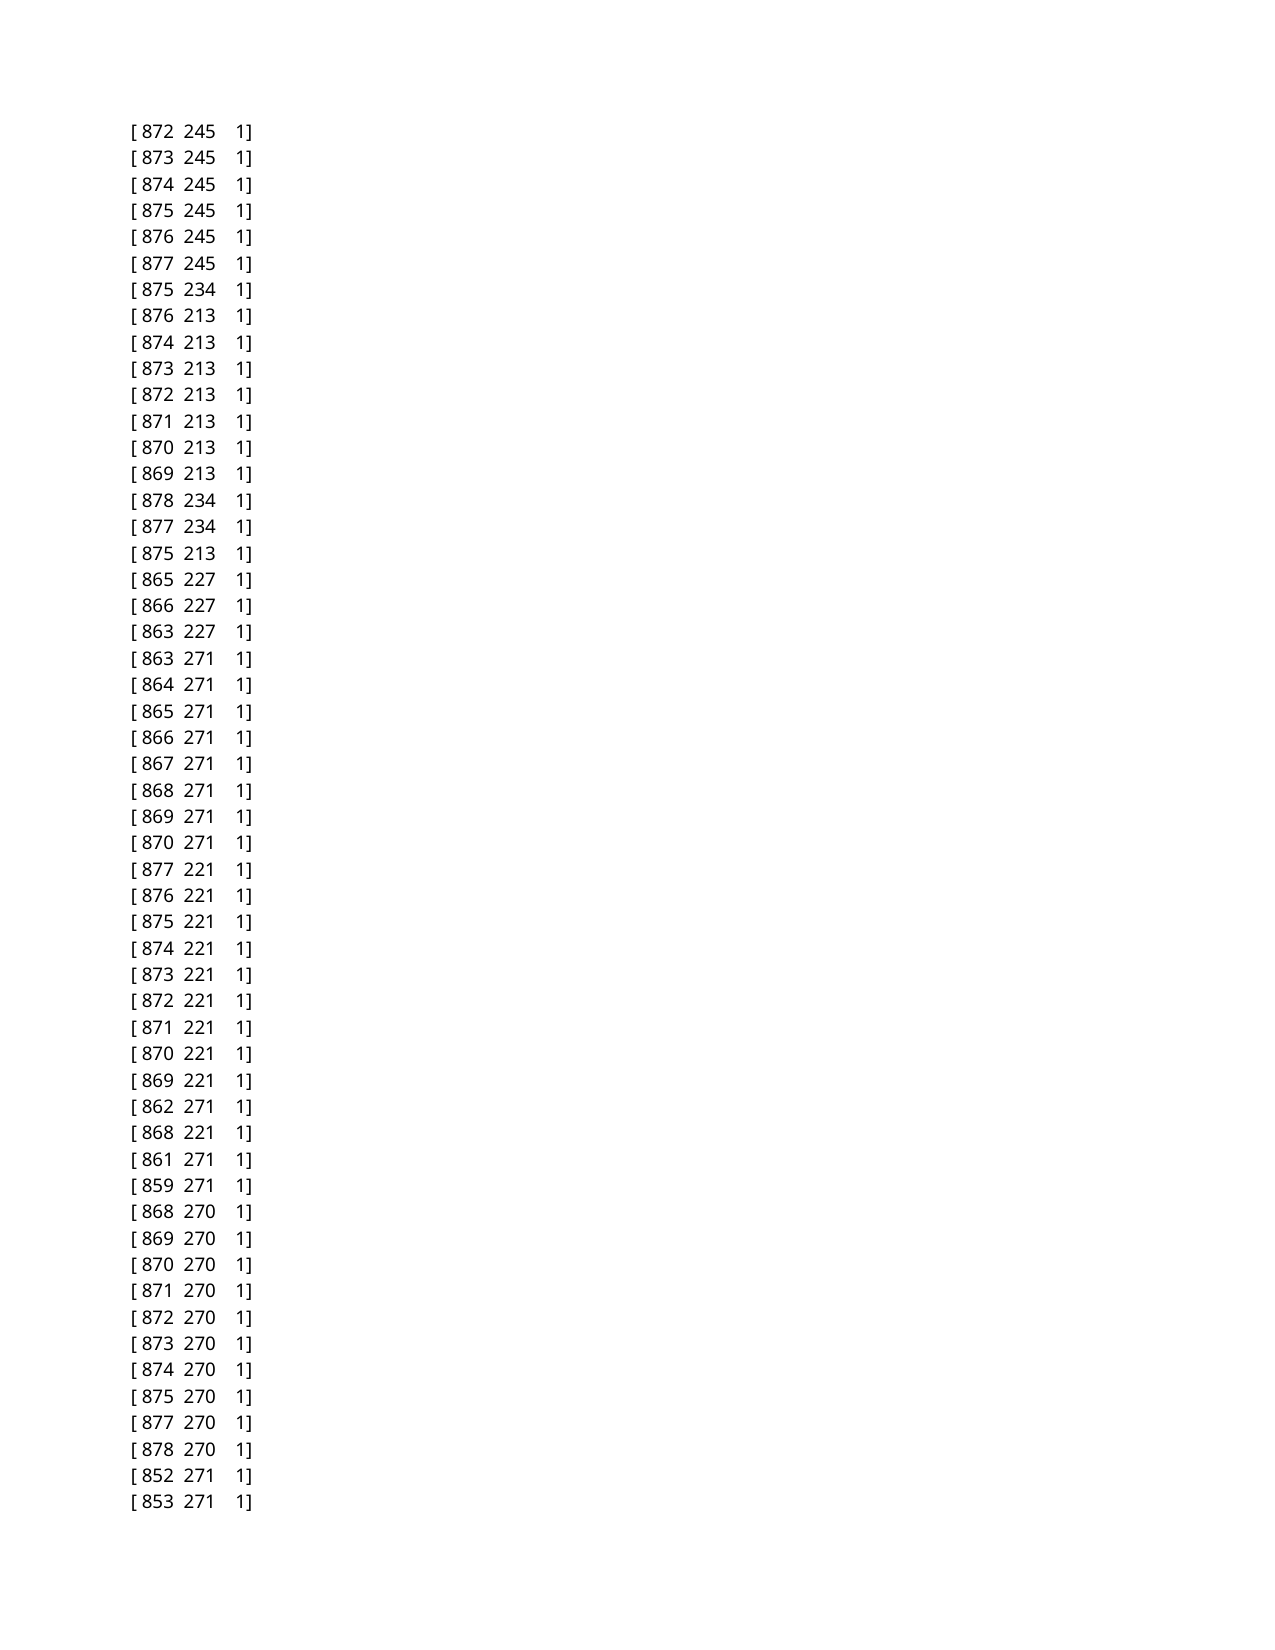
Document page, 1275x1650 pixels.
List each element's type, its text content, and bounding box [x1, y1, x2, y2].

text [ 852 271 1] [118, 1462, 1157, 1488]
text [ 873 245 1] [118, 144, 1157, 171]
text [ 877 221 1] [118, 856, 1157, 882]
text [ 867 271 1] [118, 751, 1157, 777]
text [ 873 221 1] [118, 961, 1157, 988]
text [ 863 227 1] [118, 619, 1157, 645]
text [ 877 270 1] [118, 1409, 1157, 1436]
text [ 876 213 1] [118, 303, 1157, 329]
text [ 875 221 1] [118, 909, 1157, 935]
text [ 862 271 1] [118, 1093, 1157, 1119]
text [ 866 271 1] [118, 724, 1157, 751]
text [ 875 245 1] [118, 197, 1157, 223]
text [ 872 221 1] [118, 988, 1157, 1014]
text [ 868 270 1] [118, 1199, 1157, 1225]
text [ 872 245 1] [118, 118, 1157, 144]
text [ 870 221 1] [118, 1041, 1157, 1067]
text [ 870 213 1] [118, 434, 1157, 461]
text [ 865 271 1] [118, 698, 1157, 724]
text [ 863 271 1] [118, 645, 1157, 672]
text [ 868 271 1] [118, 777, 1157, 803]
text [ 865 227 1] [118, 566, 1157, 592]
text [ 874 213 1] [118, 329, 1157, 355]
text [ 859 271 1] [118, 1172, 1157, 1199]
text [ 869 271 1] [118, 803, 1157, 830]
text [ 877 245 1] [118, 250, 1157, 276]
text [ 868 221 1] [118, 1119, 1157, 1146]
text [ 872 213 1] [118, 382, 1157, 408]
text [ 875 213 1] [118, 540, 1157, 566]
text [ 877 234 1] [118, 513, 1157, 540]
text [ 878 270 1] [118, 1436, 1157, 1462]
text [ 874 245 1] [118, 171, 1157, 197]
text [ 861 271 1] [118, 1146, 1157, 1172]
text [ 874 270 1] [118, 1357, 1157, 1383]
text [ 870 271 1] [118, 830, 1157, 856]
text [ 869 270 1] [118, 1225, 1157, 1251]
text [ 864 271 1] [118, 672, 1157, 698]
text [ 873 213 1] [118, 355, 1157, 382]
text [ 869 213 1] [118, 461, 1157, 487]
text [ 871 221 1] [118, 1014, 1157, 1041]
text [ 878 234 1] [118, 487, 1157, 513]
text [ 876 245 1] [118, 223, 1157, 250]
text [ 875 270 1] [118, 1383, 1157, 1409]
text [ 870 270 1] [118, 1251, 1157, 1278]
text [ 873 270 1] [118, 1330, 1157, 1357]
text [ 871 270 1] [118, 1278, 1157, 1304]
text [ 875 234 1] [118, 276, 1157, 303]
text [ 876 221 1] [118, 882, 1157, 909]
text [ 869 221 1] [118, 1067, 1157, 1093]
text [ 872 270 1] [118, 1304, 1157, 1330]
text [ 874 221 1] [118, 935, 1157, 961]
text [ 866 227 1] [118, 592, 1157, 619]
text [ 853 271 1] [118, 1488, 1157, 1515]
text [ 871 213 1] [118, 408, 1157, 434]
